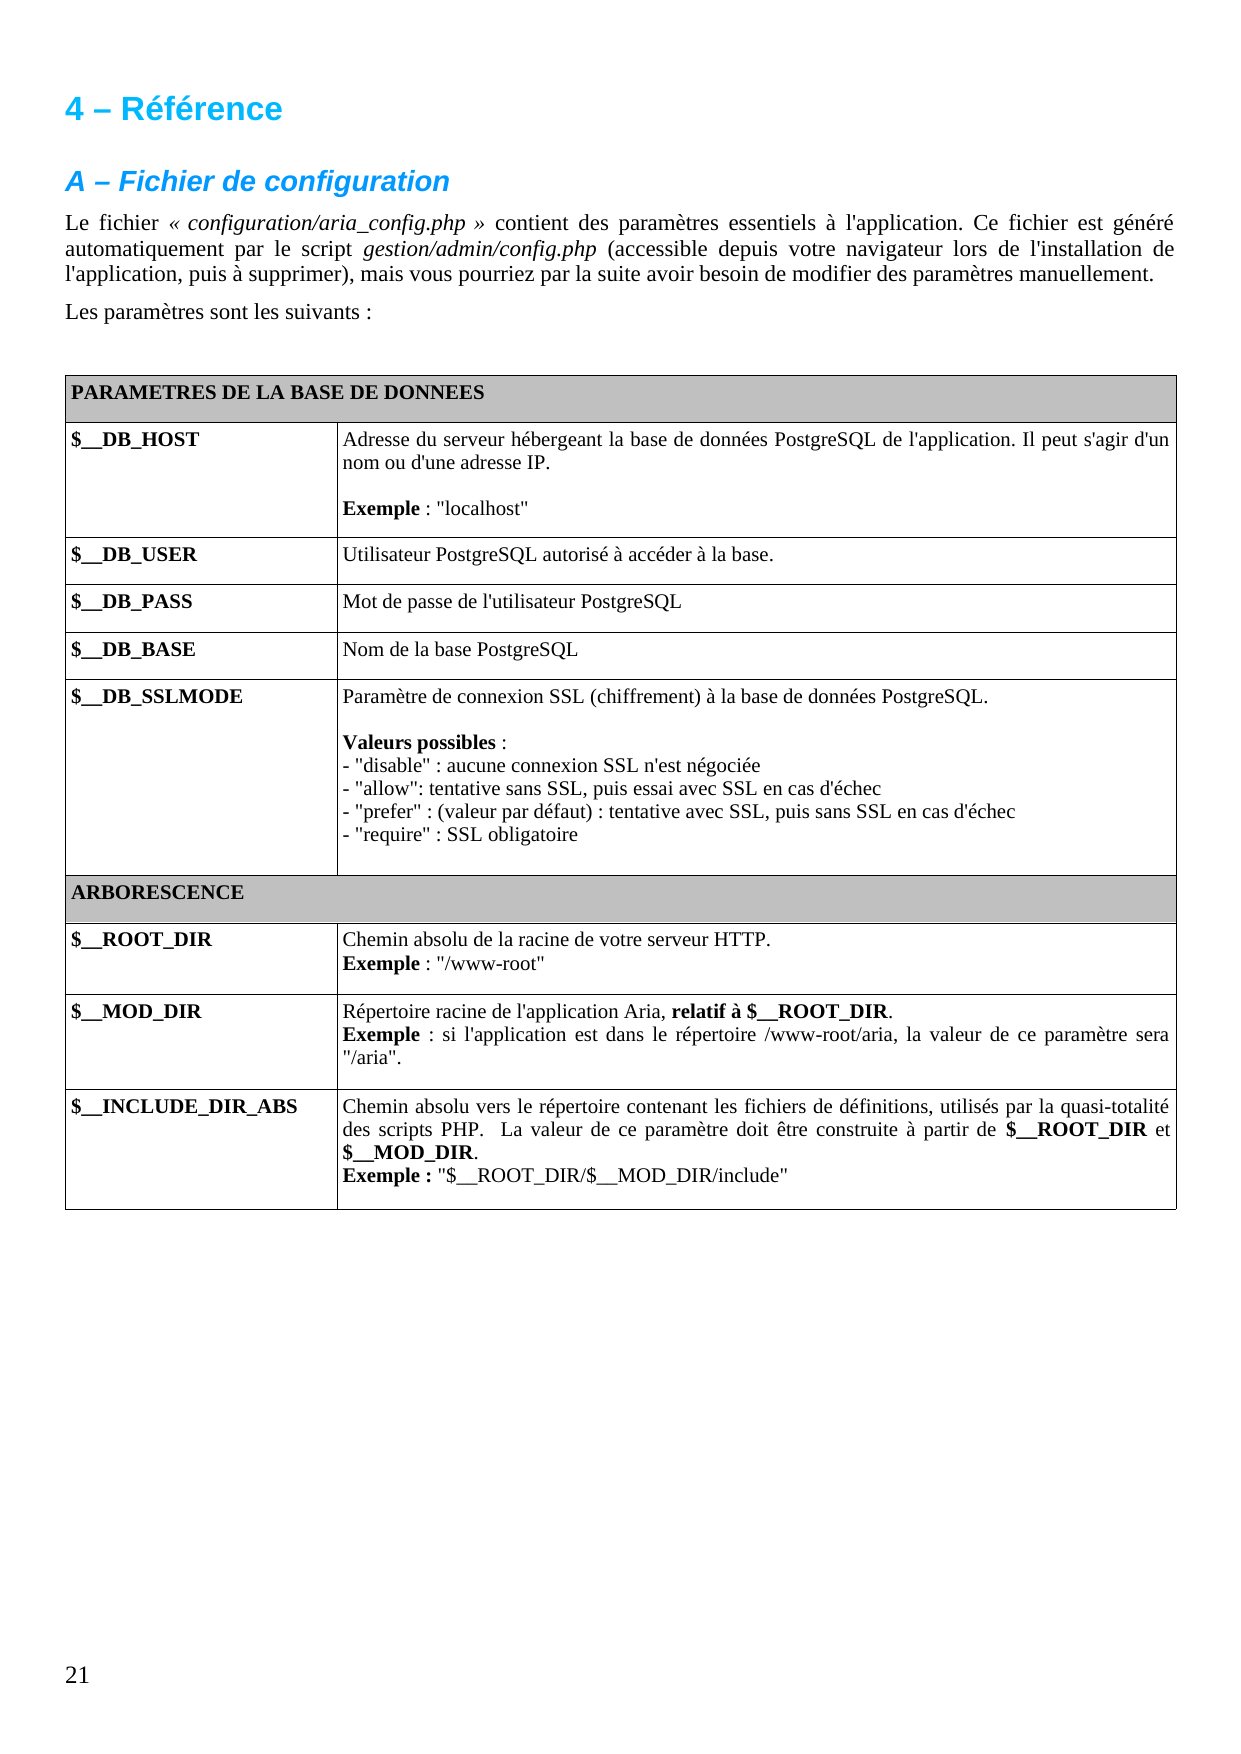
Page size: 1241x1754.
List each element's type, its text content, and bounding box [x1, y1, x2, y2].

table_cell Paramètre de connexion SSL (chiffrement) à la base de données PostgreSQL. Valeurs possibles : - "disable" : aucune connexion SSL n'est négociée - "allow": tentative sans SSL, puis essai avec SSL en cas d'échec - "prefer" : (valeur par défaut) : tentative avec SSL, puis sans SSL en cas d'échec - "require" : SSL obligatoire [338, 680, 1176, 875]
subtitle A – Fichier de configuration [65, 165, 1175, 198]
text Les paramètres sont les suivants : [65, 299, 1175, 324]
table_cell Adresse du serveur hébergeant la base de données PostgreSQL de l'application. Il peut s'agir d'un nom ou d'une adresse IP. Exemple : "localhost" [338, 423, 1176, 537]
table_cell ARBORESCENCE [66, 876, 1176, 922]
table_cell Nom de la base PostgreSQL [338, 633, 1176, 679]
table_cell Utilisateur PostgreSQL autorisé à accéder à la base. [338, 538, 1176, 584]
table_header PARAMETRES DE LA BASE DE DONNEES [66, 376, 1176, 422]
table_cell $__DB_USER [66, 538, 337, 584]
text Le fichier « configuration/aria_config.php » contient des paramètres essentiels à l'application. Ce fichier est généré automatiquement par le script gestion/admin/config.php (accessible depuis votre navigateur lors de l'installation de l'application, puis à supprimer), mais vous pourriez par la suite avoir besoin de modifier des paramètres manuellement. [65, 210, 1175, 286]
table_cell $__MOD_DIR [66, 995, 337, 1089]
table_cell $__DB_BASE [66, 633, 337, 679]
table_cell $__DB_PASS [66, 585, 337, 632]
table_cell $__DB_SSLMODE [66, 680, 337, 875]
subtitle 4 – Référence [65, 90, 1175, 127]
table_cell Répertoire racine de l'application Aria, relatif à $__ROOT_DIR. Exemple : si l'application est dans le répertoire /www-root/aria, la valeur de ce paramètre sera "/aria". [338, 995, 1176, 1089]
table_cell $__ROOT_DIR [66, 924, 337, 994]
table_cell $__INCLUDE_DIR_ABS [66, 1090, 337, 1208]
table_cell Chemin absolu vers le répertoire contenant les fichiers de définitions, utilisés par la quasi-totalité des scripts PHP. La valeur de ce paramètre doit être construite à partir de $__ROOT_DIR et $__MOD_DIR. Exemple : "$__ROOT_DIR/$__MOD_DIR/include" [338, 1090, 1176, 1208]
table_cell Mot de passe de l'utilisateur PostgreSQL [338, 585, 1176, 632]
table_cell Chemin absolu de la racine de votre serveur HTTP. Exemple : "/www-root" [338, 924, 1176, 994]
table_cell $__DB_HOST [66, 423, 337, 537]
